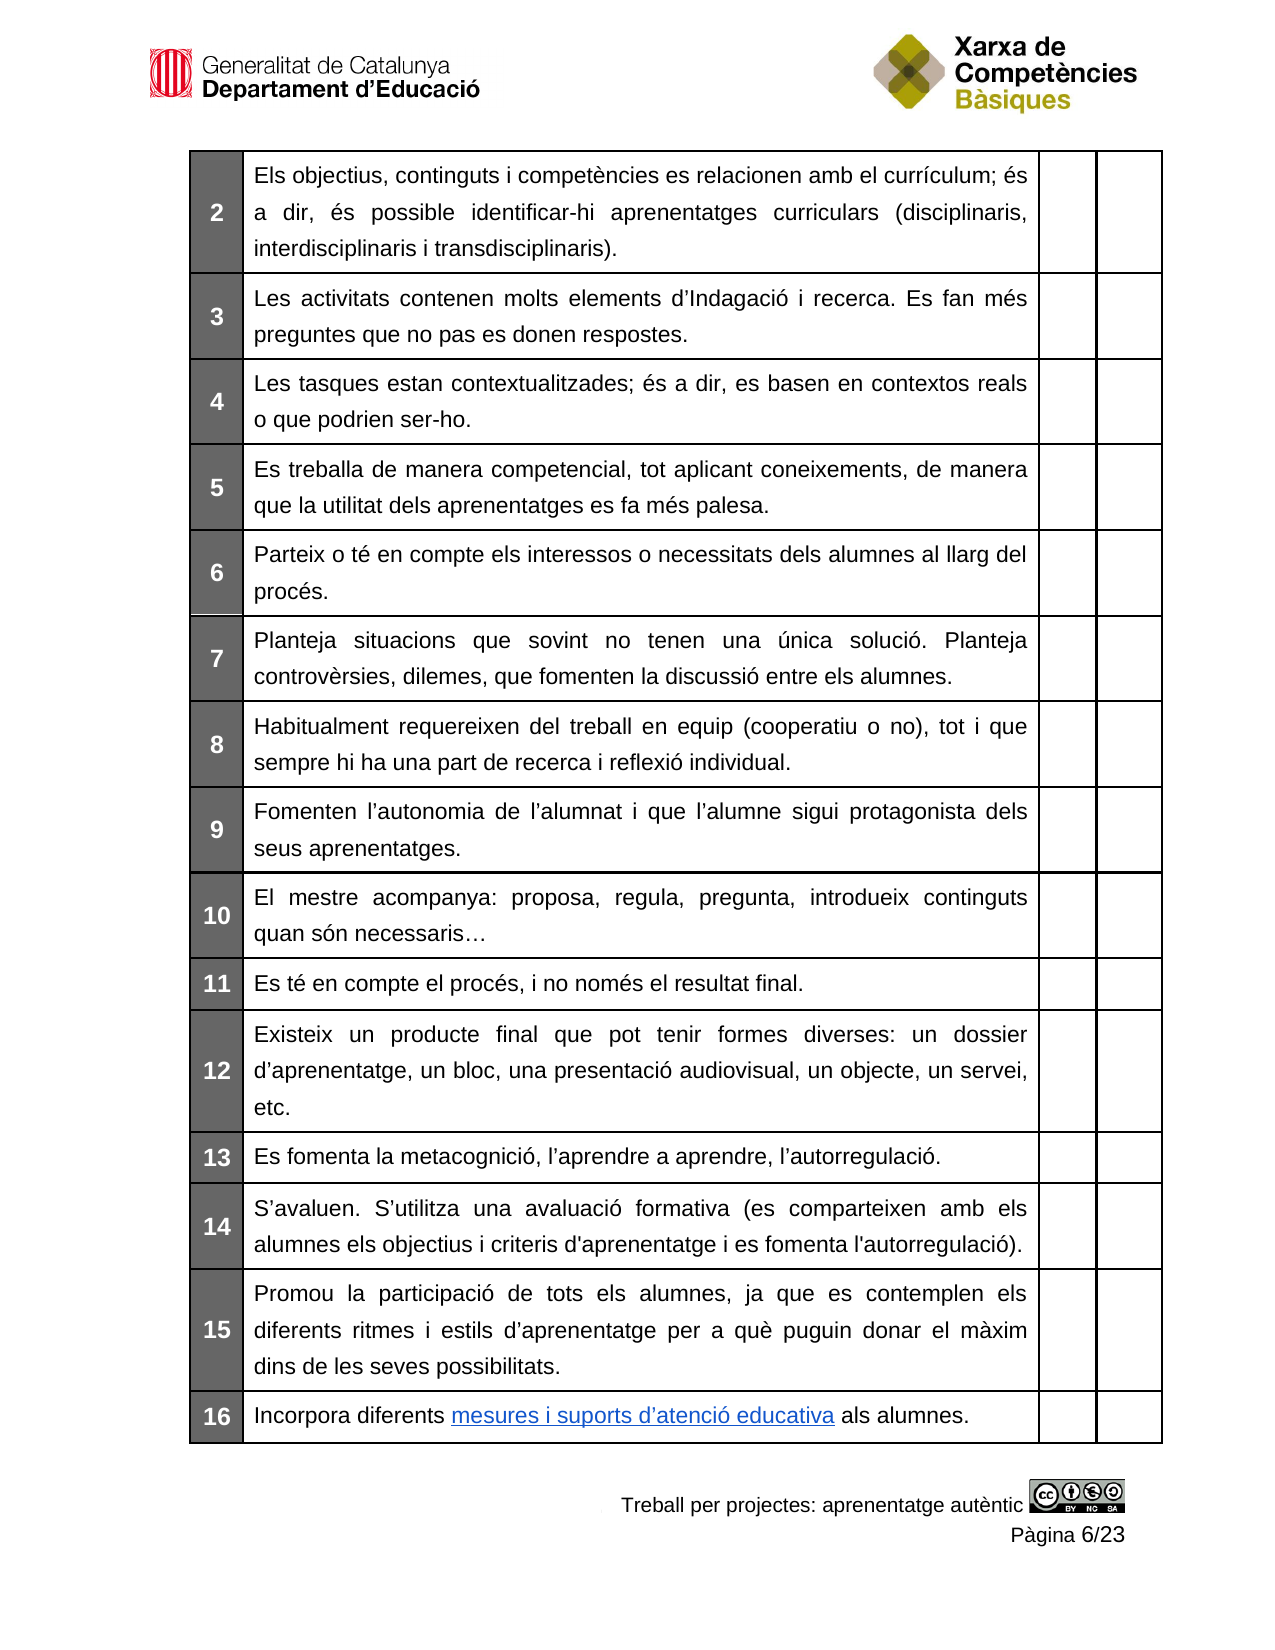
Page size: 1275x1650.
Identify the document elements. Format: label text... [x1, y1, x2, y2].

table_cell Existeix un producte final que pot tenir formes diverses: un dossier d’aprenentatge, un bloc, una presentació audiovisual, un objecte, un servei, etc. [244, 1011, 1038, 1131]
table_cell 15 [191, 1270, 242, 1390]
table_cell [1098, 1392, 1161, 1442]
table_cell 10 [191, 874, 242, 957]
picture [150, 48, 504, 108]
table_cell [1040, 445, 1095, 529]
table_cell El mestre acompanya: proposa, regula, pregunta, introdueix continguts quan són necessaris… [244, 874, 1038, 957]
table_cell [1040, 274, 1095, 358]
table_cell 12 [191, 1011, 242, 1131]
table_cell 5 [191, 445, 242, 529]
table_cell [1040, 1270, 1095, 1390]
table_cell [1098, 617, 1161, 700]
table_cell [1098, 1270, 1161, 1390]
table_cell 9 [191, 788, 242, 871]
table_cell [1040, 152, 1095, 272]
table_cell 8 [191, 702, 242, 786]
table_cell 2 [191, 152, 242, 272]
table_cell [1098, 788, 1161, 871]
table_cell Fomenten l’autonomia de l’alumnat i que l’alumne sigui protagonista dels seus aprenentatges. [244, 788, 1038, 871]
table_cell [1098, 152, 1161, 272]
table_cell Els objectius, continguts i competències es relacionen amb el currículum; és a dir, és possible identificar-hi aprenentatges curriculars (disciplinaris, interdisciplinaris i transdisciplinaris). [244, 152, 1038, 272]
table_cell [1098, 1011, 1161, 1131]
table_cell [1040, 1011, 1095, 1131]
table_cell Planteja situacions que sovint no tenen una única solució. Planteja controvèrsies, dilemes, que fomenten la discussió entre els alumnes. [244, 617, 1038, 700]
table_cell 13 [191, 1133, 242, 1182]
table_cell [1040, 360, 1095, 443]
table_cell [1098, 445, 1161, 529]
table_cell 3 [191, 274, 242, 358]
table_cell [1040, 1184, 1095, 1268]
table_cell Promou la participació de tots els alumnes, ja que es contemplen els diferents ritmes i estils d’aprenentatge per a què puguin donar el màxim dins de les seves possibilitats. [244, 1270, 1038, 1390]
table_cell [1098, 959, 1161, 1009]
table_cell 4 [191, 360, 242, 443]
table_cell [1040, 702, 1095, 786]
table_cell 6 [191, 531, 242, 614]
table_cell [1040, 617, 1095, 700]
table_cell Les tasques estan contextualitzades; és a dir, es basen en contextos reals o que podrien ser-ho. [244, 360, 1038, 443]
table_cell [1098, 1133, 1161, 1182]
table_cell 14 [191, 1184, 242, 1268]
picture [1029, 1479, 1125, 1513]
table_cell [1040, 531, 1095, 614]
table_cell Parteix o té en compte els interessos o necessitats dels alumnes al llarg del procés. [244, 531, 1038, 614]
table_cell Les activitats contenen molts elements d’Indagació i recerca. Es fan més preguntes que no pas es donen respostes. [244, 274, 1038, 358]
table_cell [1040, 788, 1095, 871]
table_cell Incorpora diferents mesures i suports d’atenció educativa als alumnes. [244, 1392, 1038, 1442]
table_cell [1040, 959, 1095, 1009]
table_cell [1098, 531, 1161, 614]
table_cell Es fomenta la metacognició, l’aprendre a aprendre, l’autorregulació. [244, 1133, 1038, 1182]
table_cell 11 [191, 959, 242, 1009]
table_cell [1040, 874, 1095, 957]
table_cell Es té en compte el procés, i no només el resultat final. [244, 959, 1038, 1009]
table_cell 7 [191, 617, 242, 700]
table_cell S’avaluen. S’utilitza una avaluació formativa (es comparteixen amb els alumnes els objectius i criteris d'aprenentatge i es fomenta l'autorregulació). [244, 1184, 1038, 1268]
table_cell [1098, 360, 1161, 443]
table_cell [1098, 1184, 1161, 1268]
table_cell [1098, 274, 1161, 358]
table_cell [1098, 702, 1161, 786]
picture [873, 28, 1148, 129]
table_cell Habitualment requereixen del treball en equip (cooperatiu o no), tot i que sempre hi ha una part de recerca i reflexió individual. [244, 702, 1038, 786]
table_cell 16 [191, 1392, 242, 1442]
table_cell [1040, 1133, 1095, 1182]
table_cell Es treballa de manera competencial, tot aplicant coneixements, de manera que la utilitat dels aprenentatges es fa més palesa. [244, 445, 1038, 529]
table_cell [1098, 874, 1161, 957]
table_cell [1040, 1392, 1095, 1442]
